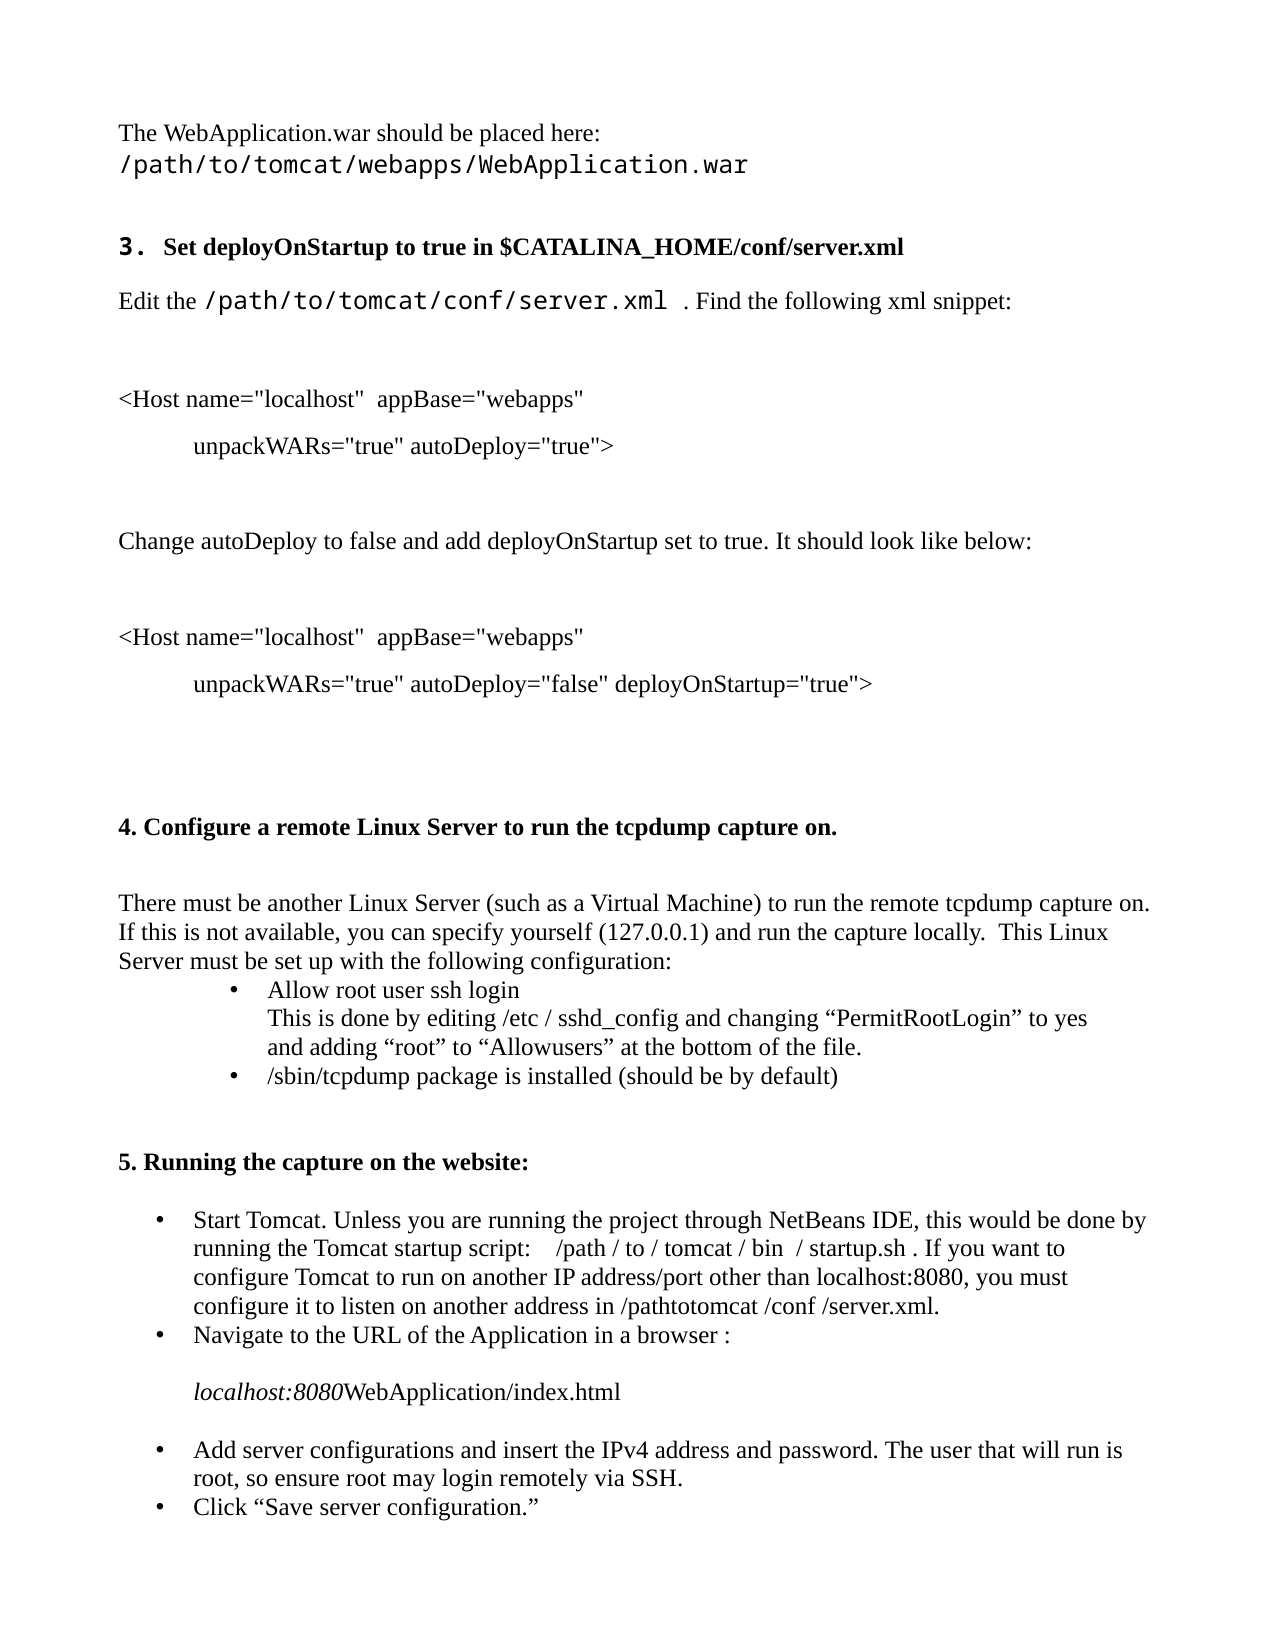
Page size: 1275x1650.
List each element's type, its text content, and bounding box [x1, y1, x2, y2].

text The WebApplication.war should be placed here: /path/to/tomcat/webapps/WebApplication.war [118, 118, 1157, 181]
text <Host name="localhost" appBase="webapps" [118, 622, 1157, 650]
text 4. Configure a remote Linux Server to run the tcpdump capture on. [118, 812, 1157, 841]
list /sbin/tcpdump package is installed (should be by default) [229, 1061, 1157, 1090]
text 3. Set deployOnStartup to true in $CATALINA_HOME/conf/server.xml [118, 228, 1157, 263]
list Start Tomcat. Unless you are running the project through NetBeans IDE, this would be done by running the Tomcat startup script: /path / to / tomcat / bin / startup.sh . If you want to configure Tomcat to run on another IP address/port other than localhost:8080, you must configure it to listen on another address in /pathtotomcat /conf /server.xml. [156, 1205, 1157, 1320]
text Edit the /path/to/tomcat/conf/server.xml . Find the following xml snippet: [118, 282, 1157, 316]
list This is done by editing /etc / sshd_config and changing “PermitRootLogin” to yes [229, 1003, 1157, 1032]
text If this is not available, you can specify yourself (127.0.0.1) and run the capture locally. This Linux Server must be set up with the following configuration: [118, 917, 1157, 975]
list localhost:8080WebApplication/index.html [156, 1377, 1157, 1406]
text unpackWARs="true" autoDeploy="true"> [118, 431, 1157, 460]
list and adding “root” to “Allowusers” at the bottom of the file. [229, 1032, 1157, 1061]
list Add server configurations and insert the IPv4 address and password. The user that will run is root, so ensure root may login remotely via SSH. [156, 1435, 1157, 1492]
text 5. Running the capture on the website: [118, 1147, 1157, 1176]
list Allow root user ssh login [229, 975, 1157, 1003]
text Change autoDeploy to false and add deployOnStartup set to true. It should look like below: [118, 526, 1157, 555]
list Navigate to the URL of the Application in a browser : [156, 1320, 1157, 1348]
text <Host name="localhost" appBase="webapps" [118, 384, 1157, 412]
text There must be another Linux Server (such as a Virtual Machine) to run the remote tcpdump capture on. [118, 888, 1157, 917]
text unpackWARs="true" autoDeploy="false" deployOnStartup="true"> [118, 669, 1157, 698]
list Click “Save server configuration.” [156, 1492, 1157, 1521]
